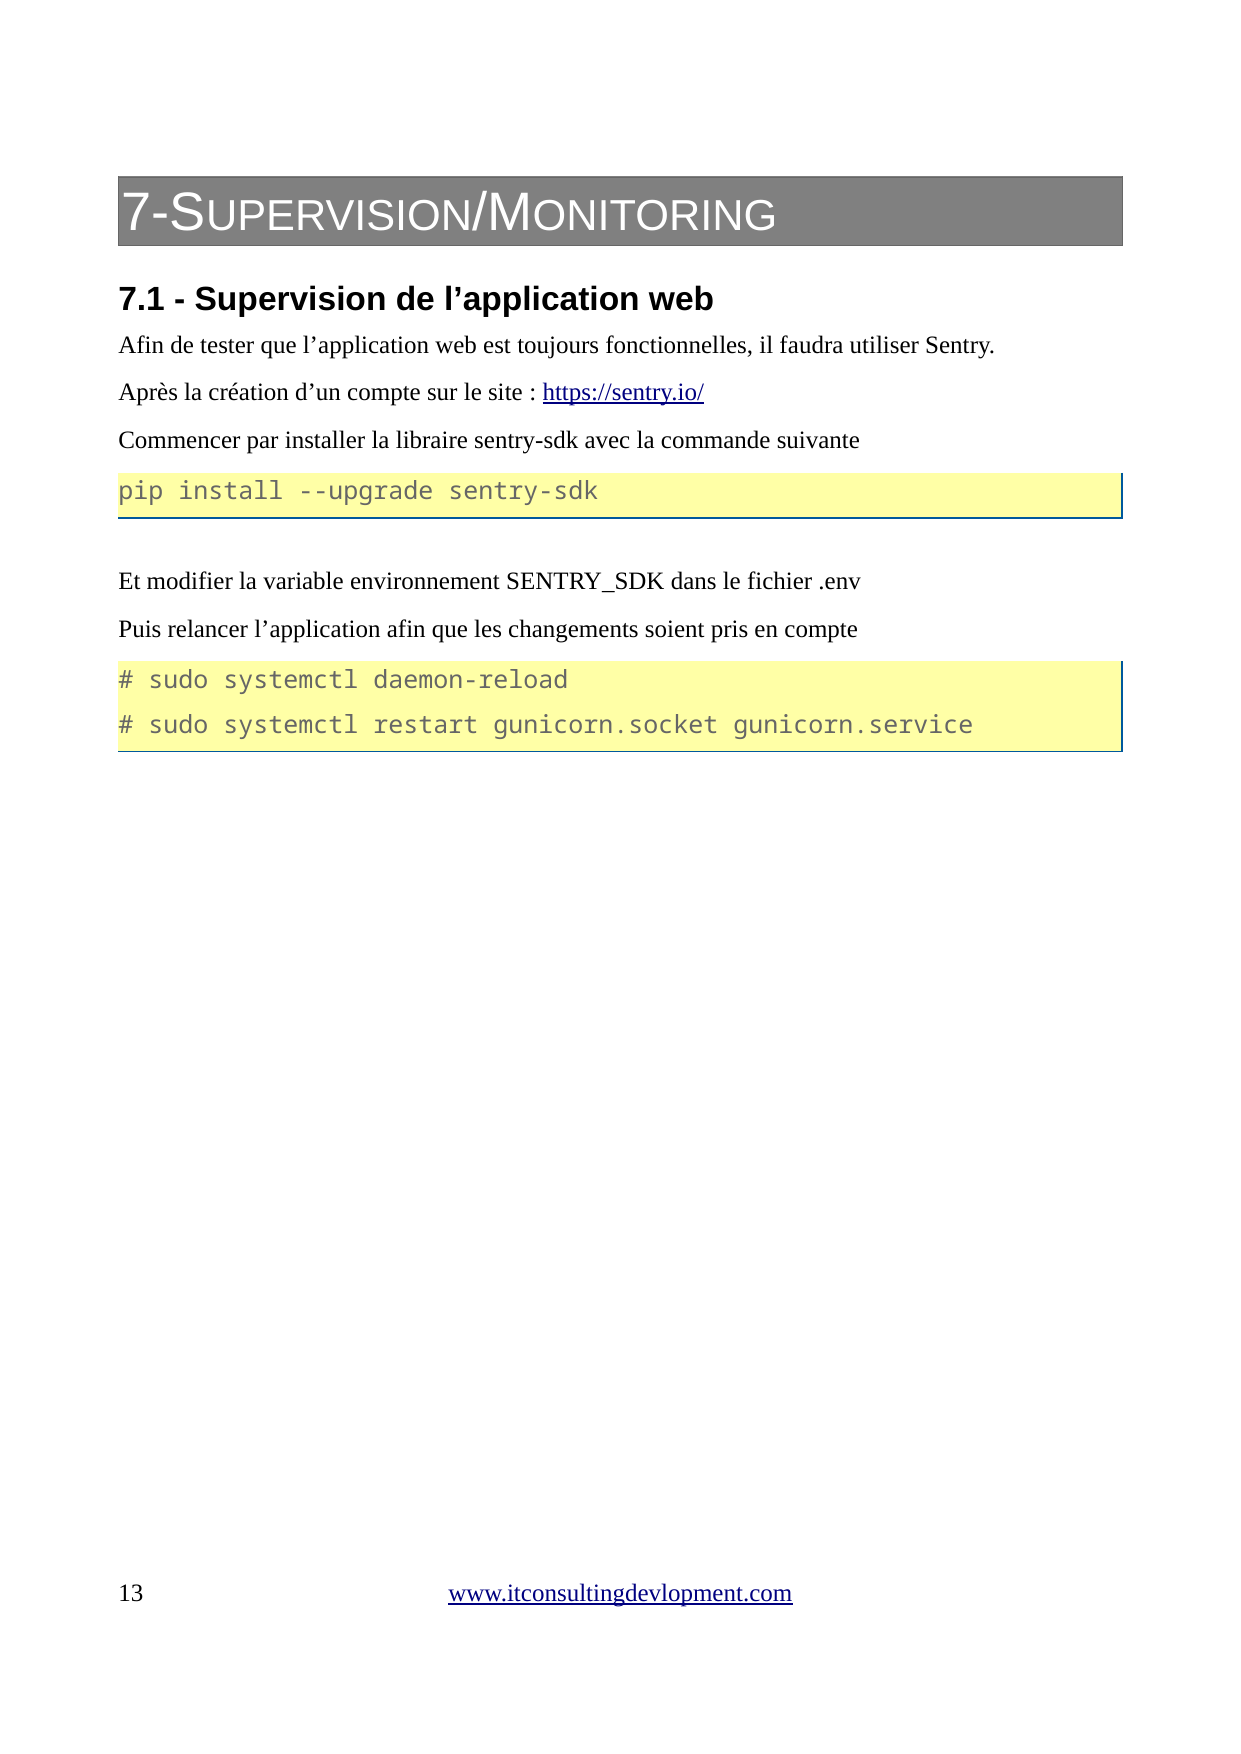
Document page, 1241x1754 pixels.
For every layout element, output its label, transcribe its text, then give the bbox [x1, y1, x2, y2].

table_header # sudo systemctl daemon-reload # sudo systemctl restart gunicorn.socket gunicorn.service [118, 661, 1121, 751]
text Commencer par installer la libraire sentry-sdk avec la commande suivante [118, 425, 1122, 454]
text Et modifier la variable environnement SENTRY_SDK dans le fichier .env [118, 566, 1122, 595]
table_header pip install --upgrade sentry-sdk [118, 473, 1121, 517]
text Puis relancer l’application afin que les changements soient pris en compte [118, 614, 1122, 642]
text Après la création d’un compte sur le site : https://sentry.io/ [118, 377, 1122, 406]
subtitle 7.1 - Supervision de l’application web [118, 279, 1122, 317]
text Afin de tester que l’application web est toujours fonctionnelles, il faudra utiliser Sentry. [118, 330, 1122, 359]
subtitle 7-Supervision/Monitoring [119, 178, 1122, 245]
